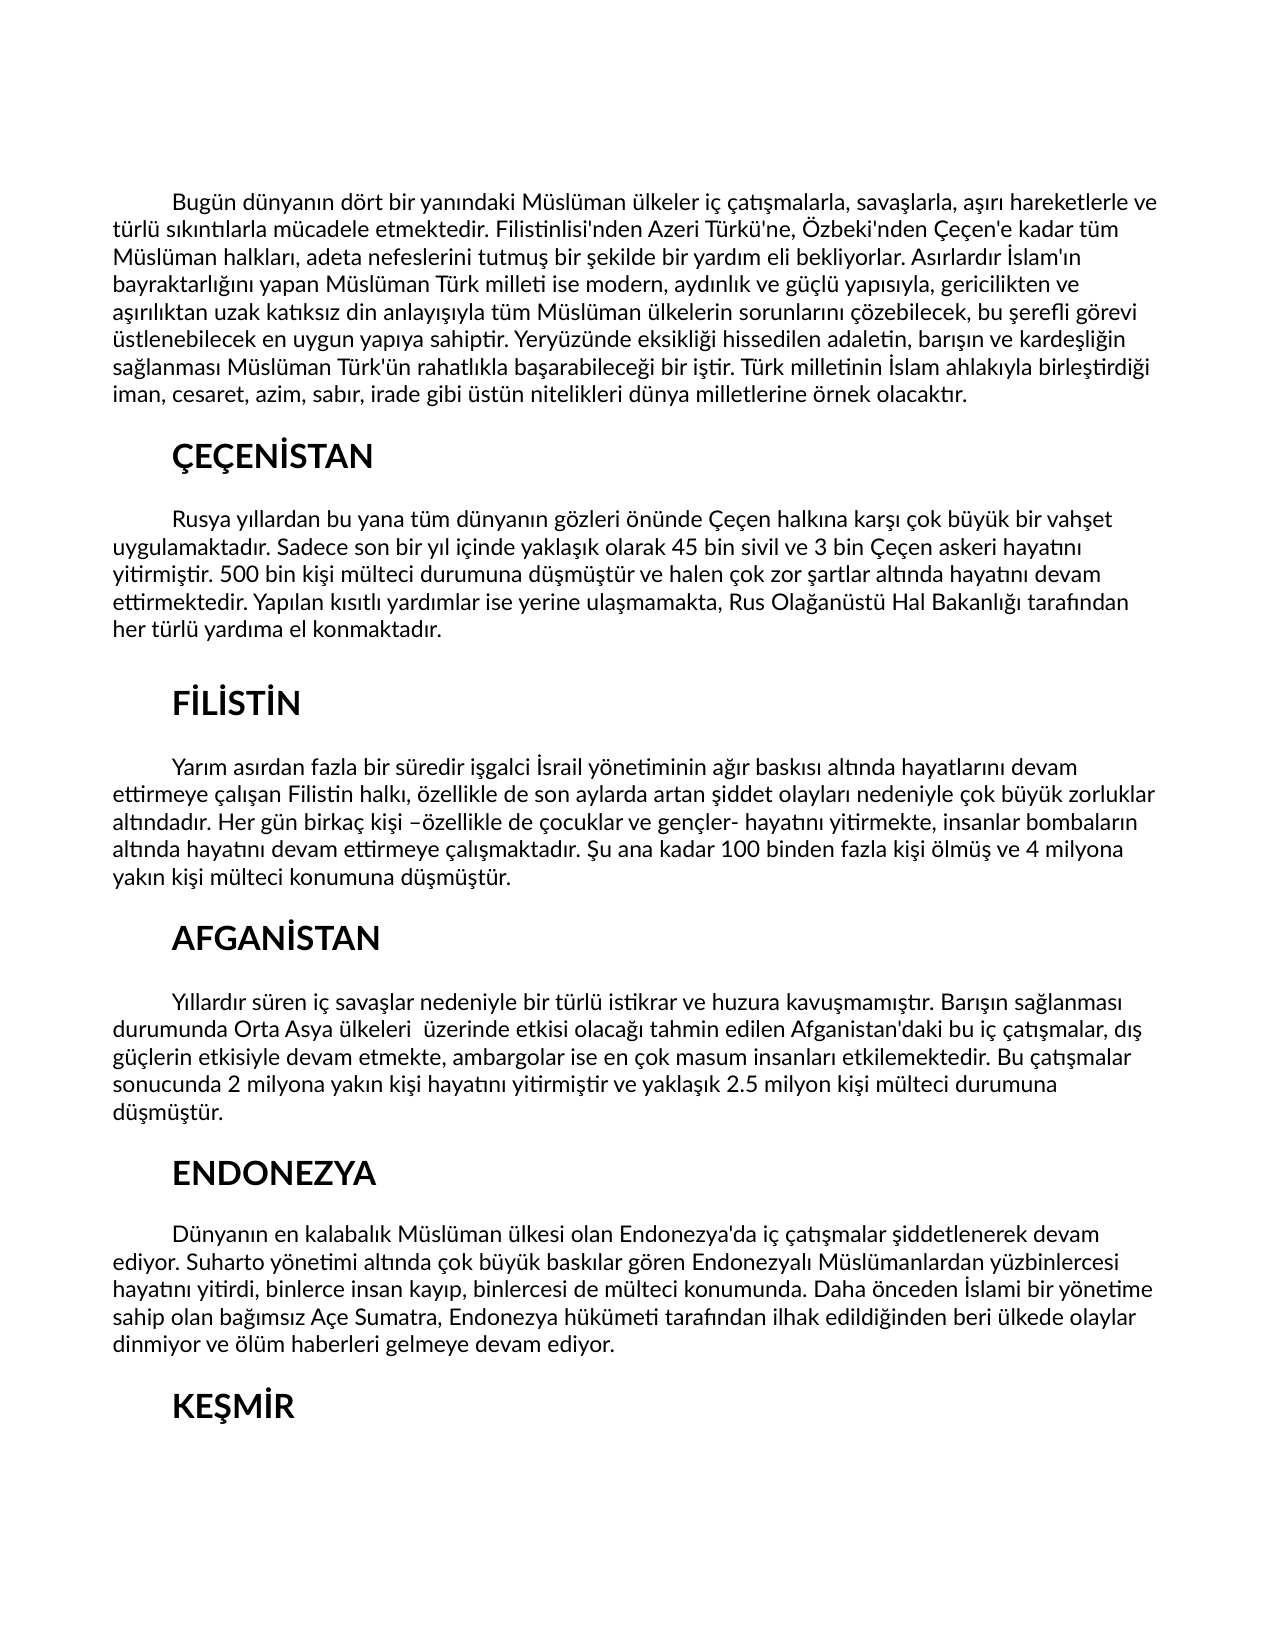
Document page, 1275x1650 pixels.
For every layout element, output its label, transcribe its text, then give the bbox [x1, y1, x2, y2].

text Yarım asırdan fazla bir süredir işgalci İsrail yönetiminin ağır baskısı altında hayatlarını devam ettirmeye çalışan Filistin halkı, özellikle de son aylarda artan şiddet olayları nedeniyle çok büyük zorluklar altındadır. Her gün birkaç kişi –özellikle de çocuklar ve gençler- hayatını yitirmekte, insanlar bombaların altında hayatını devam ettirmeye çalışmaktadır. Şu ana kadar 100 binden fazla kişi ölmüş ve 4 milyona yakın kişi mülteci konumuna düşmüştür. [112, 753, 1162, 890]
subtitle AFGANİSTAN [112, 918, 1162, 958]
subtitle KEŞMİR [112, 1385, 1162, 1425]
subtitle ENDONEZYA [112, 1153, 1162, 1193]
subtitle FİLİSTİN [112, 683, 1162, 723]
text Dünyanın en kalabalık Müslüman ülkesi olan Endonezya'da iç çatışmalar şiddetlenerek devam ediyor. Suharto yönetimi altında çok büyük baskılar gören Endonezyalı Müslümanlardan yüzbinlercesi hayatını yitirdi, binlerce insan kayıp, binlercesi de mülteci konumunda. Daha önceden İslami bir yönetime sahip olan bağımsız Açe Sumatra, Endonezya hükümeti tarafından ilhak edildiğinden beri ülkede olaylar dinmiyor ve ölüm haberleri gelmeye devam ediyor. [112, 1220, 1162, 1358]
text Yıllardır süren iç savaşlar nedeniyle bir türlü istikrar ve huzura kavuşmamıştır. Barışın sağlanması durumunda Orta Asya ülkeleri üzerinde etkisi olacağı tahmin edilen Afganistan'daki bu iç çatışmalar, dış güçlerin etkisiyle devam etmekte, ambargolar ise en çok masum insanları etkilemektedir. Bu çatışmalar sonucunda 2 milyona yakın kişi hayatını yitirmiştir ve yaklaşık 2.5 milyon kişi mülteci durumuna düşmüştür. [112, 988, 1162, 1125]
subtitle ÇEÇENİSTAN [112, 435, 1162, 475]
text Rusya yıllardan bu yana tüm dünyanın gözleri önünde Çeçen halkına karşı çok büyük bir vahşet uygulamaktadır. Sadece son bir yıl içinde yaklaşık olarak 45 bin sivil ve 3 bin Çeçen askeri hayatını yitirmiştir. 500 bin kişi mülteci durumuna düşmüştür ve halen çok zor şartlar altında hayatını devam ettirmektedir. Yapılan kısıtlı yardımlar ise yerine ulaşmamakta, Rus Olağanüstü Hal Bakanlığı tarafından her türlü yardıma el konmaktadır. [112, 505, 1162, 643]
text Bugün dünyanın dört bir yanındaki Müslüman ülkeler iç çatışmalarla, savaşlarla, aşırı hareketlerle ve türlü sıkıntılarla mücadele etmektedir. Filistinlisi'nden Azeri Türkü'ne, Özbeki'nden Çeçen'e kadar tüm Müslüman halkları, adeta nefeslerini tutmuş bir şekilde bir yardım eli bekliyorlar. Asırlardır İslam'ın bayraktarlığını yapan Müslüman Türk milleti ise modern, aydınlık ve güçlü yapısıyla, gericilikten ve aşırılıktan uzak katıksız din anlayışıyla tüm Müslüman ülkelerin sorunlarını çözebilecek, bu şerefli görevi üstlenebilecek en uygun yapıya sahiptir. Yeryüzünde eksikliği hissedilen adaletin, barışın ve kardeşliğin sağlanması Müslüman Türk'ün rahatlıkla başarabileceği bir iştir. Türk milletinin İslam ahlakıyla birleştirdiği iman, cesaret, azim, sabır, irade gibi üstün nitelikleri dünya milletlerine örnek olacaktır. [112, 188, 1162, 408]
